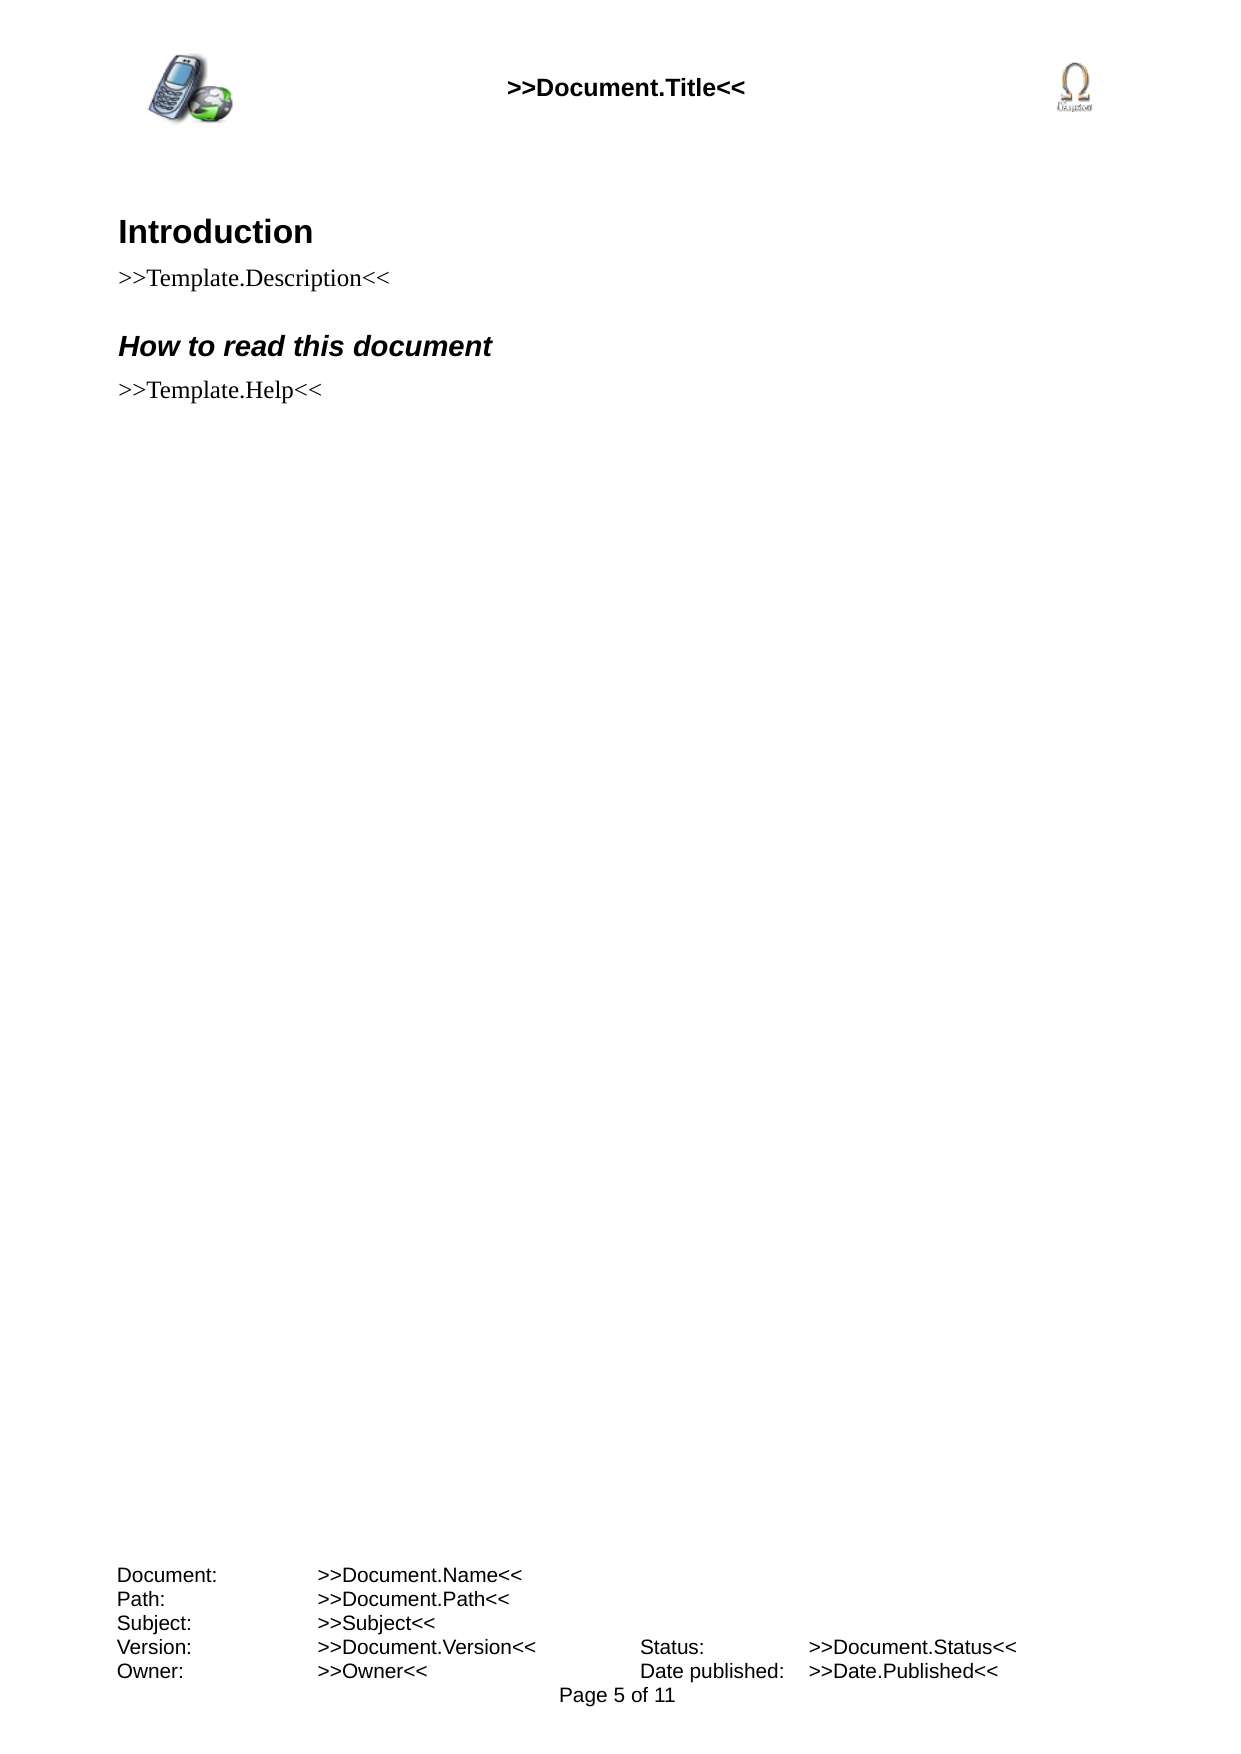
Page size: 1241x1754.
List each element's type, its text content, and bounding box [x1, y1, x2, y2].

text >>Template.Help<< [118, 375, 1122, 404]
picture [1056, 62, 1093, 114]
subtitle How to read this document [118, 329, 1122, 362]
text >>Template.Description<< [118, 263, 1122, 291]
subtitle Introduction [118, 212, 1122, 250]
picture [145, 53, 233, 125]
